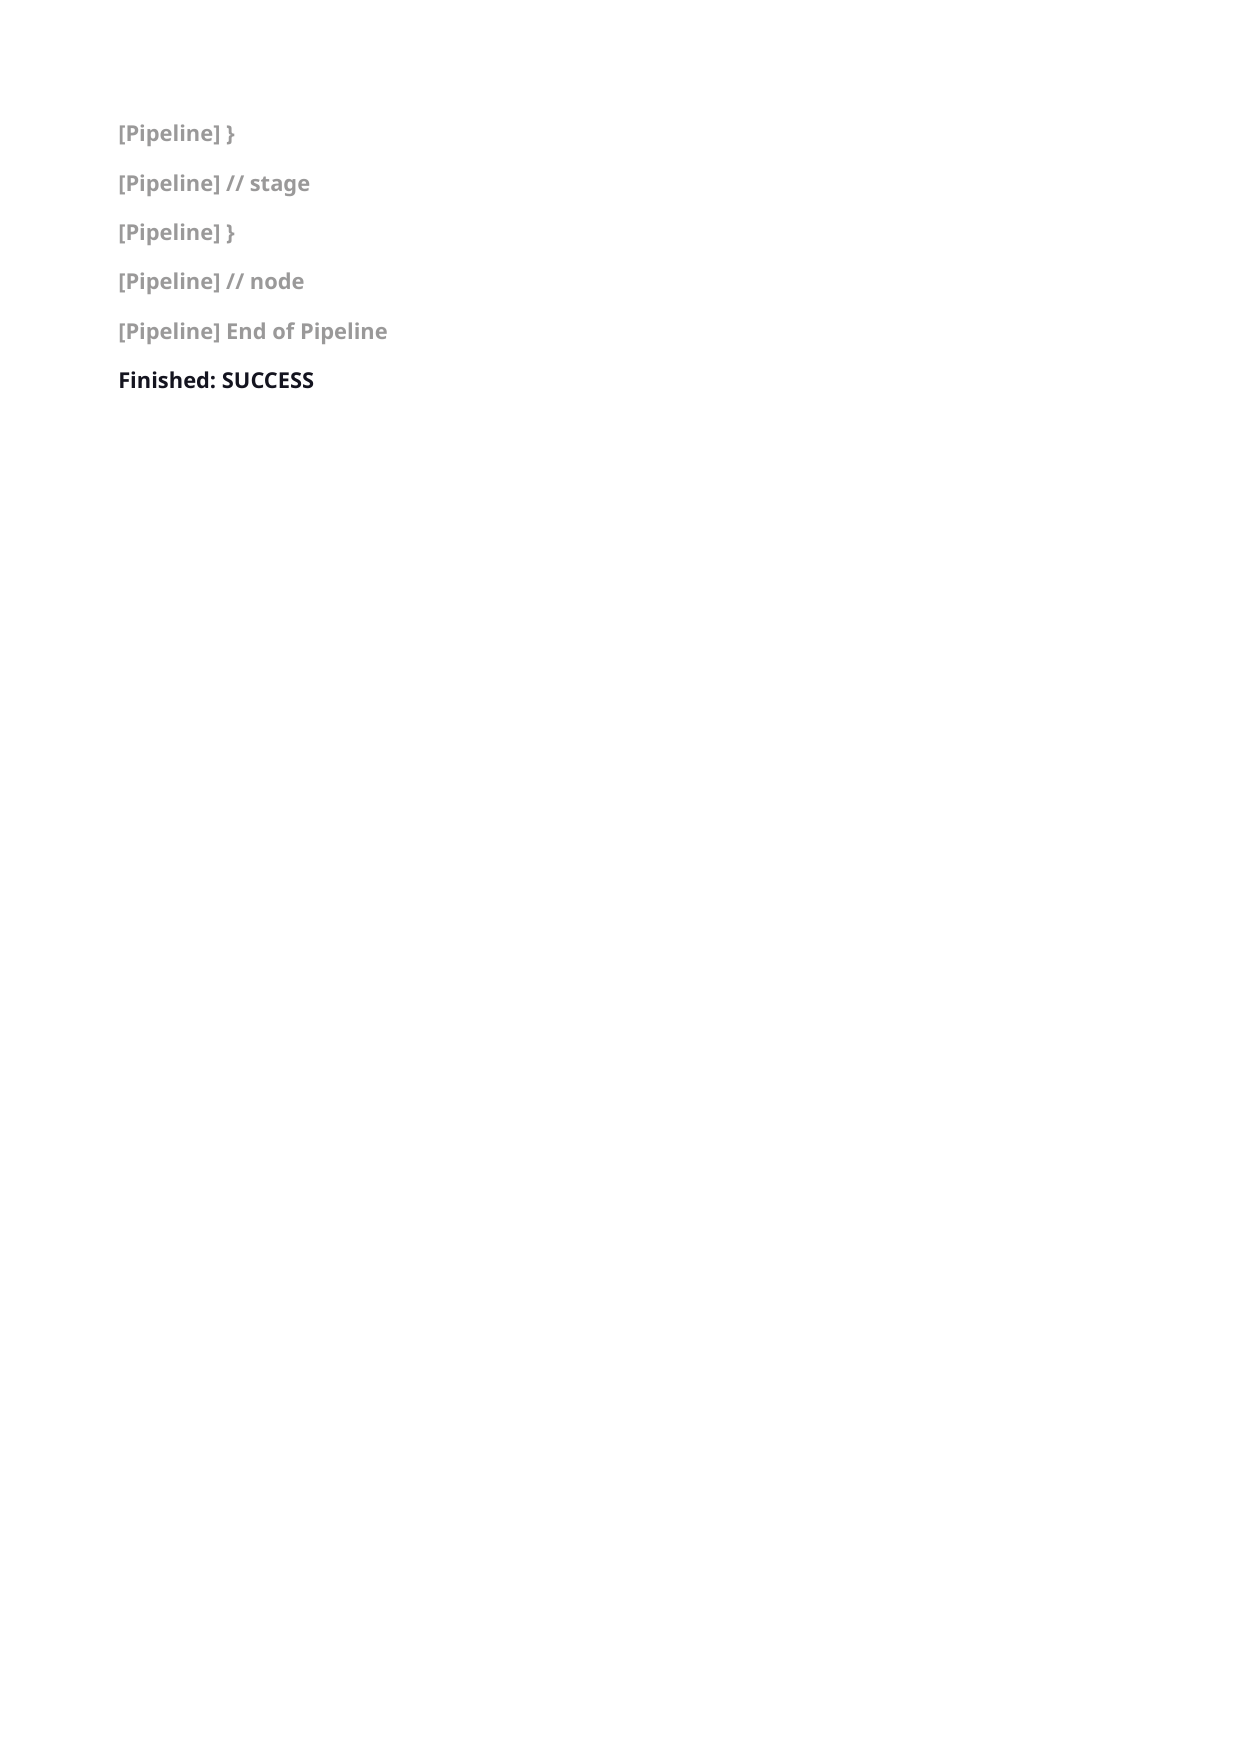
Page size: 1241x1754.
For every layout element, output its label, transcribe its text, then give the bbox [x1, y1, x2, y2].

text [Pipeline] End of Pipeline [118, 316, 1122, 345]
text [Pipeline] // node [118, 266, 1122, 296]
text [Pipeline] } [118, 118, 1122, 148]
text Finished: SUCCESS [118, 365, 1122, 395]
text [Pipeline] // stage [118, 167, 1122, 197]
text [Pipeline] } [118, 217, 1122, 247]
